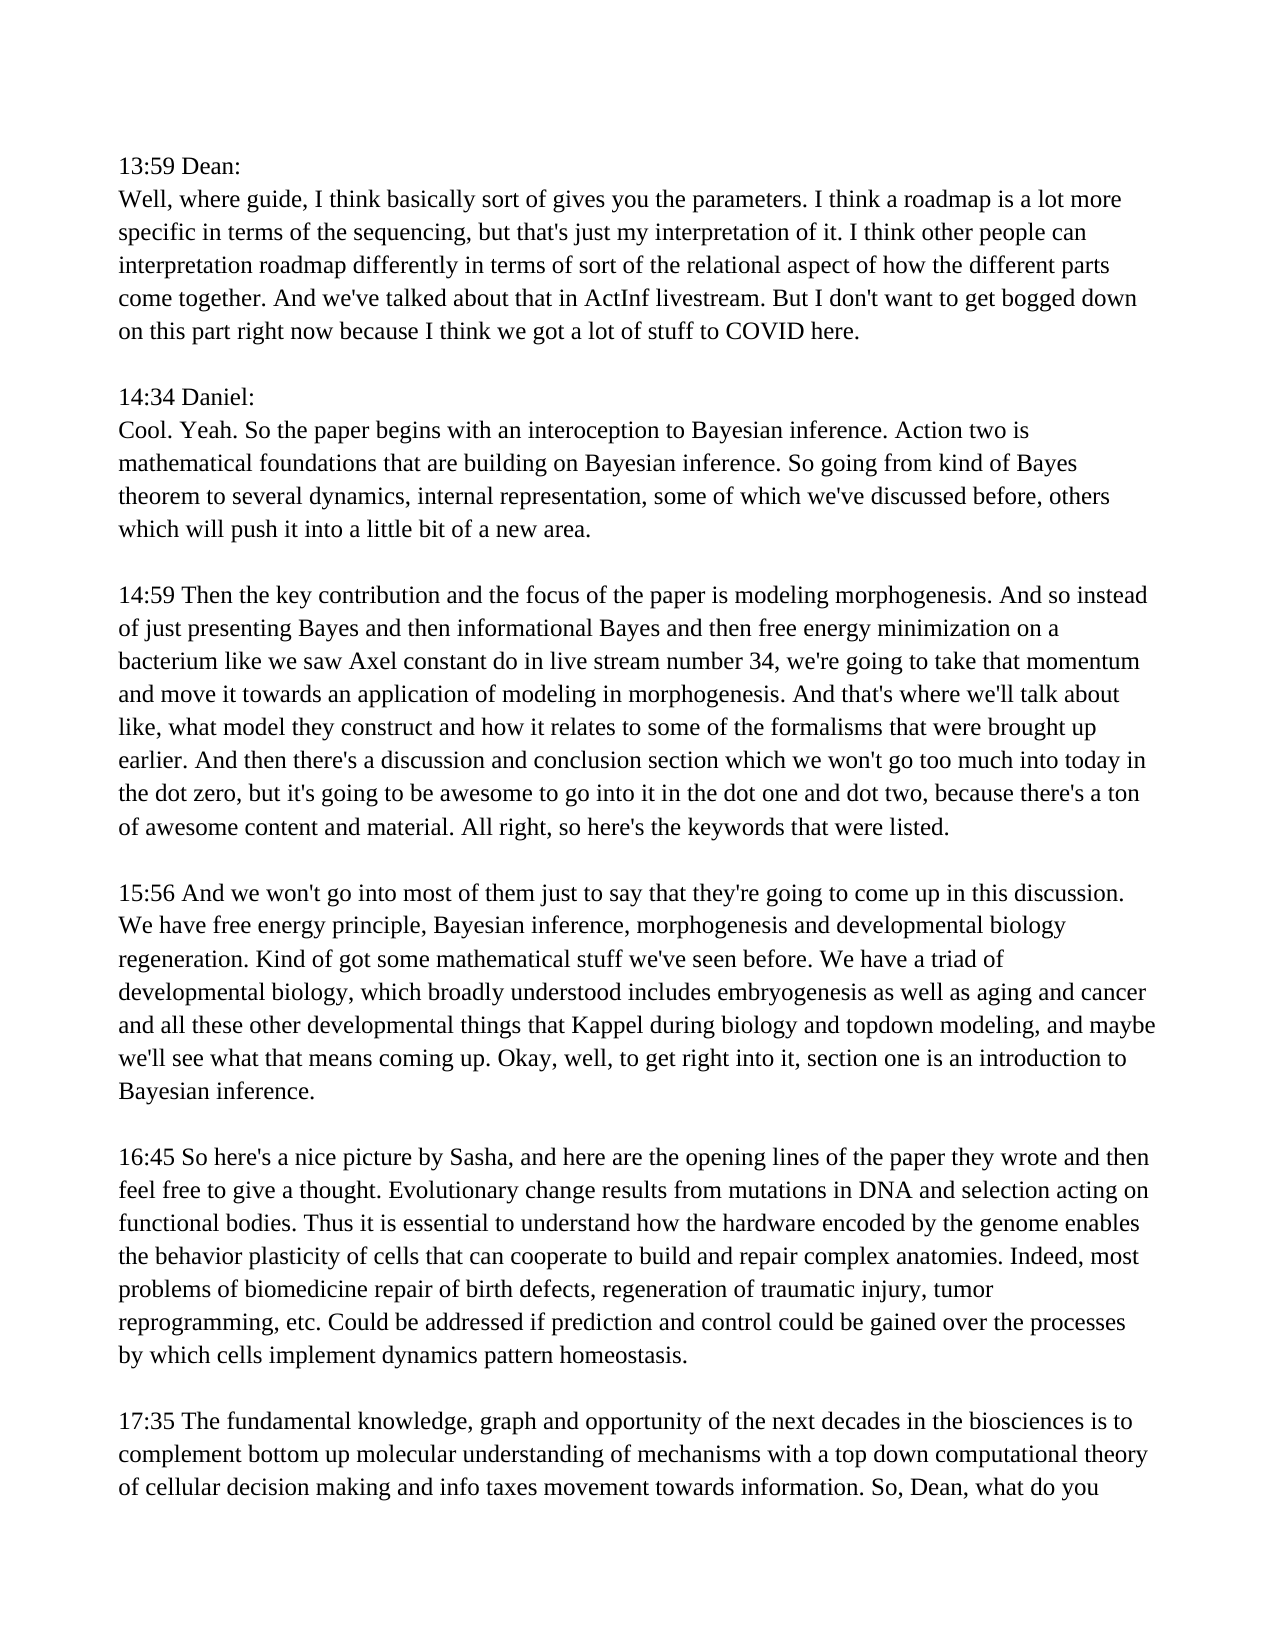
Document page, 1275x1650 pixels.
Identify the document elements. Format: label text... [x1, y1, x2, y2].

text 13:59 Dean: Well, where guide, I think basically sort of gives you the parameters. I think a roadmap is a lot more specific in terms of the sequencing, but that's just my interpretation of it. I think other people can interpretation roadmap differently in terms of sort of the relational aspect of how the different parts come together. And we've talked about that in ActInf livestream. But I don't want to get bogged down on this part right now because I think we got a lot of stuff to COVID here. 14:34 Daniel: Cool. Yeah. So the paper begins with an interoception to Bayesian inference. Action two is mathematical foundations that are building on Bayesian inference. So going from kind of Bayes theorem to several dynamics, internal representation, some of which we've discussed before, others which will push it into a little bit of a new area. 14:59 Then the key contribution and the focus of the paper is modeling morphogenesis. And so instead of just presenting Bayes and then informational Bayes and then free energy minimization on a bacterium like we saw Axel constant do in live stream number 34, we're going to take that momentum and move it towards an application of modeling in morphogenesis. And that's where we'll talk about like, what model they construct and how it relates to some of the formalisms that were brought up earlier. And then there's a discussion and conclusion section which we won't go too much into today in the dot zero, but it's going to be awesome to go into it in the dot one and dot two, because there's a ton of awesome content and material. All right, so here's the keywords that were listed. 15:56 And we won't go into most of them just to say that they're going to come up in this discussion. We have free energy principle, Bayesian inference, morphogenesis and developmental biology regeneration. Kind of got some mathematical stuff we've seen before. We have a triad of developmental biology, which broadly understood includes embryogenesis as well as aging and cancer and all these other developmental things that Kappel during biology and topdown modeling, and maybe we'll see what that means coming up. Okay, well, to get right into it, section one is an introduction to Bayesian inference. 16:45 So here's a nice picture by Sasha, and here are the opening lines of the paper they wrote and then feel free to give a thought. Evolutionary change results from mutations in DNA and selection acting on functional bodies. Thus it is essential to understand how the hardware encoded by the genome enables the behavior plasticity of cells that can cooperate to build and repair complex anatomies. Indeed, most problems of biomedicine repair of birth defects, regeneration of traumatic injury, tumor reprogramming, etc. Could be addressed if prediction and control could be gained over the processes by which cells implement dynamics pattern homeostasis. 17:35 The fundamental knowledge, graph and opportunity of the next decades in the biosciences is to complement bottom up molecular understanding of mechanisms with a top down computational theory of cellular decision making and info taxes movement towards information. So, Dean, what do you [118, 118, 1157, 1501]
